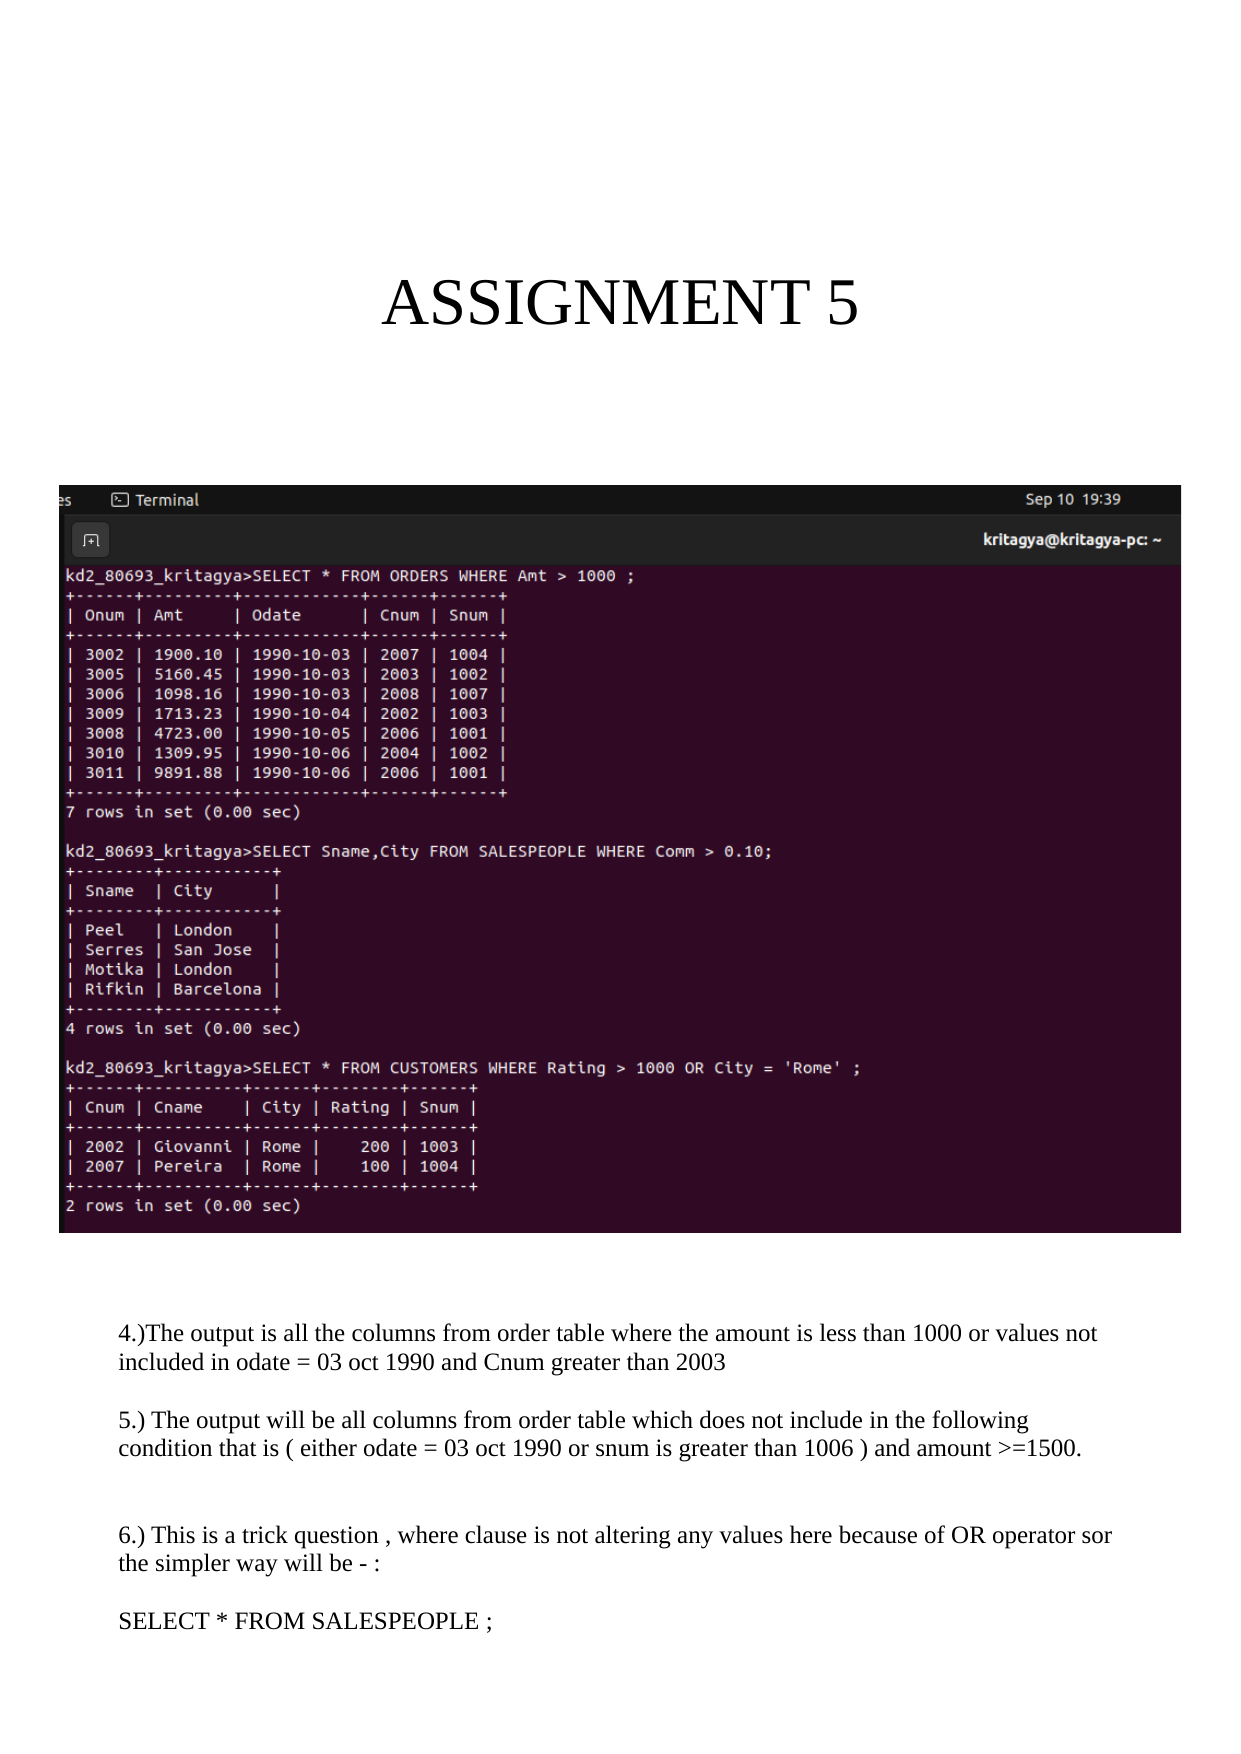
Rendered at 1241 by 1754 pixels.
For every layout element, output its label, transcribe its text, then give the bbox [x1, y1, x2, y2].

picture [59, 485, 1182, 1233]
text 4.)The output is all the columns from order table where the amount is less than 1000 or values not included in odate = 03 oct 1990 and Cnum greater than 2003 [118, 1318, 1122, 1376]
text 6.) This is a trick question , where clause is not altering any values here because of OR operator sor the simpler way will be - : [118, 1520, 1122, 1577]
text SELECT * FROM SALESPEOPLE ; [118, 1606, 1122, 1635]
text ASSIGNMENT 5 [118, 262, 1122, 338]
text 5.) The output will be all columns from order table which does not include in the following condition that is ( either odate = 03 oct 1990 or snum is greater than 1006 ) and amount >=1500. [118, 1405, 1122, 1462]
